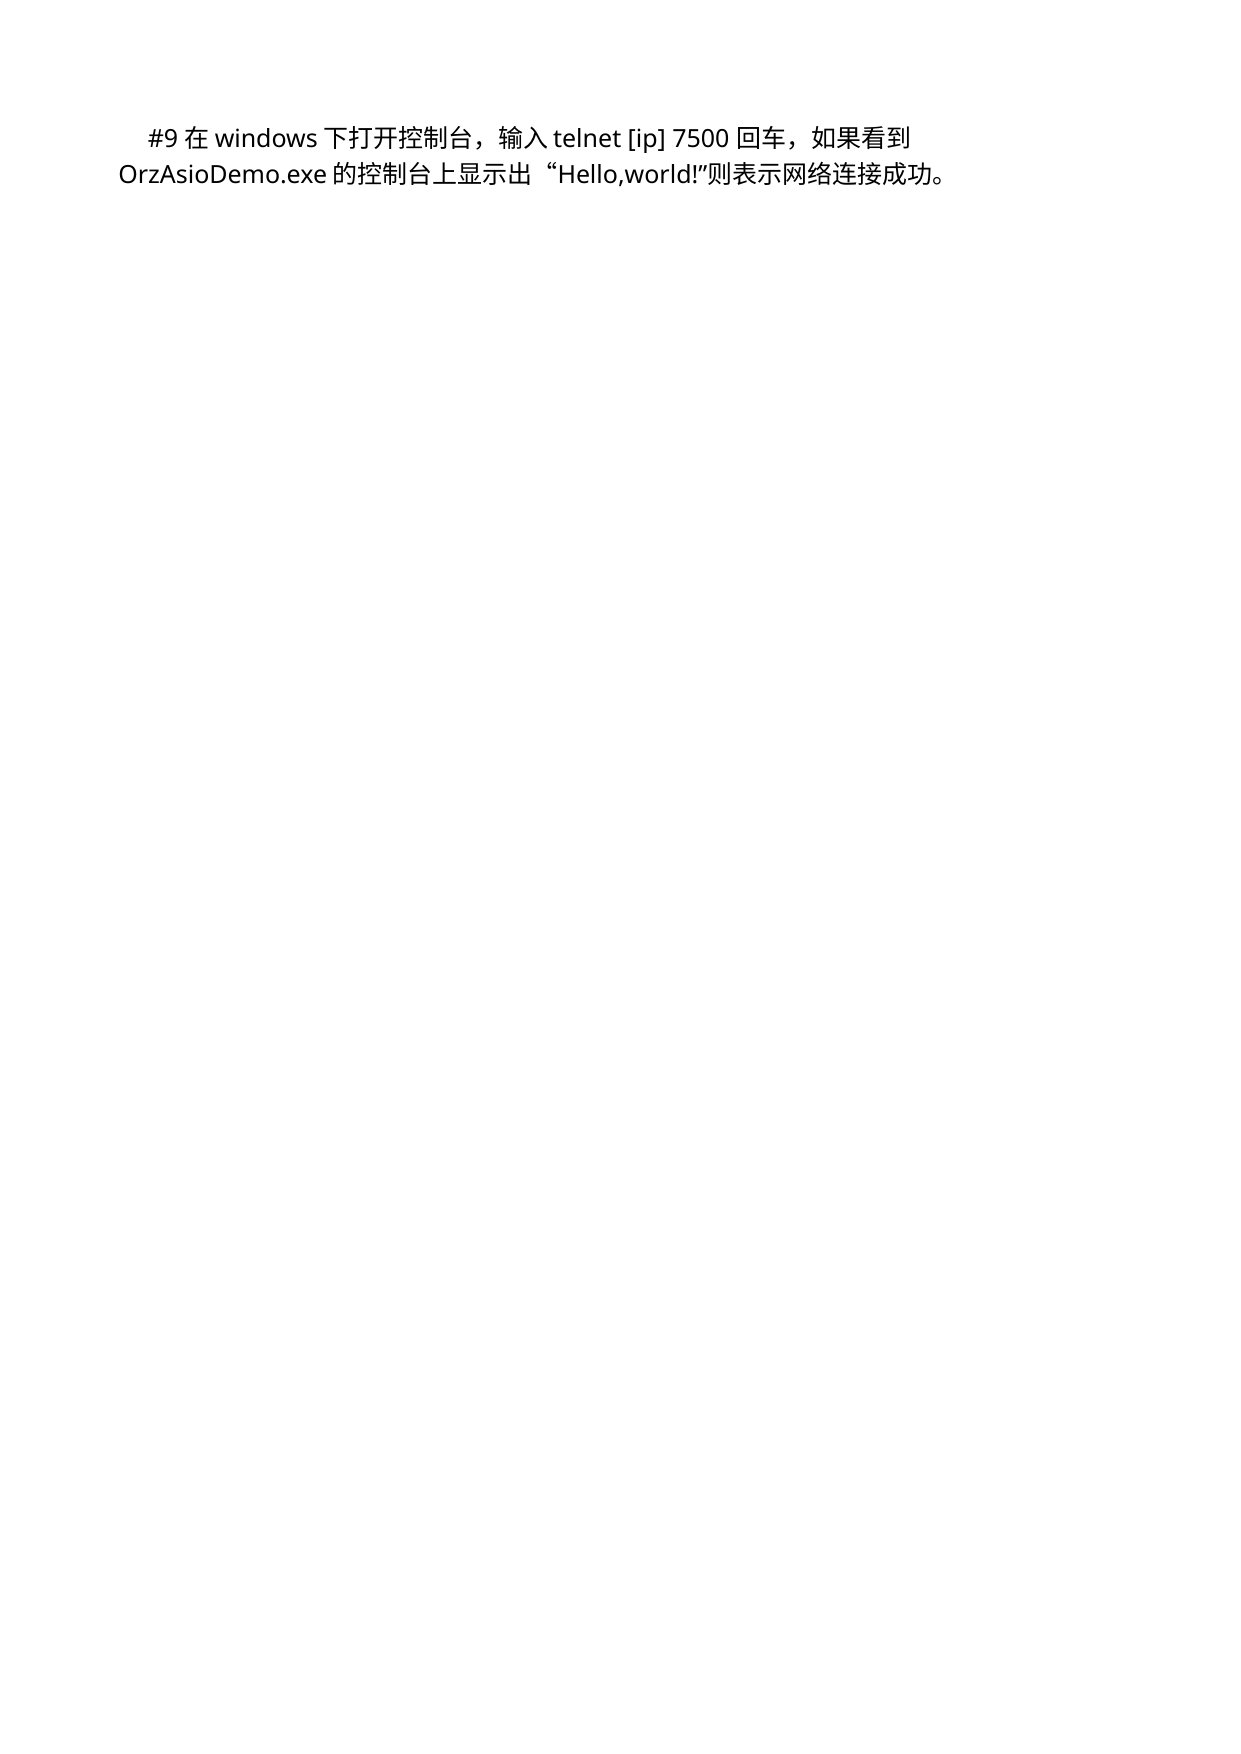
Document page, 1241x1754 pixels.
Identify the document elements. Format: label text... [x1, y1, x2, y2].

text #9 在windows下打开控制台，输入telnet [ip] 7500 回车，如果看到OrzAsioDemo.exe的控制台上显示出“Hello,world!”则表示网络连接成功。 [118, 118, 1122, 191]
